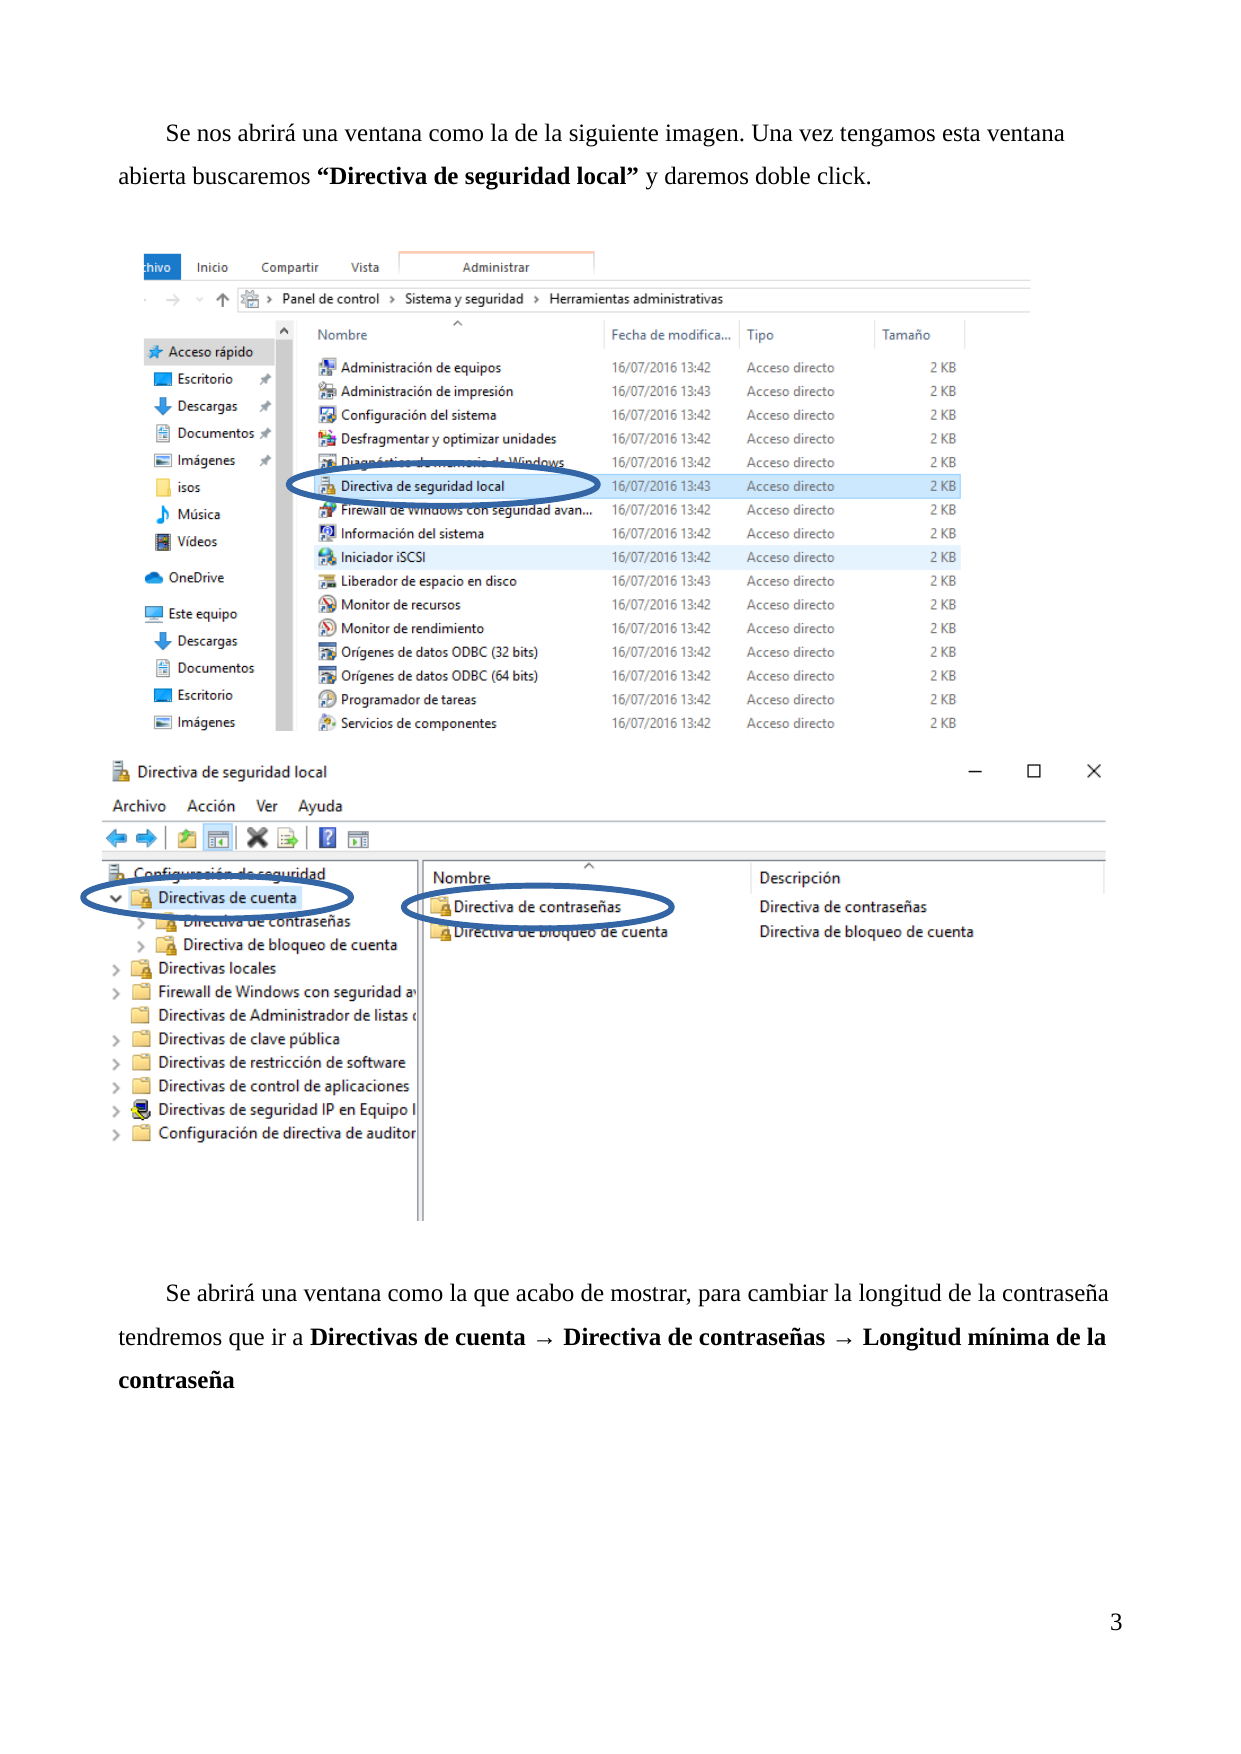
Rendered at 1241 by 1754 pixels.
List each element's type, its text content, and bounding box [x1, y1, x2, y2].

picture [101, 879, 347, 915]
text Se nos abrirá una ventana como la de la siguiente imagen. Una vez tengamos esta ventana abierta buscaremos “Directiva de seguridad local” y daremos doble click. [118, 118, 1122, 190]
picture [101, 758, 1106, 1221]
text Se abrirá una ventana como la que acabo de mostrar, para cambiar la longitud de la contraseña tendremos que ir a Directivas de cuenta → Directiva de contraseñas → Longitud mínima de la contraseña [118, 1278, 1122, 1393]
picture [143, 251, 1031, 731]
